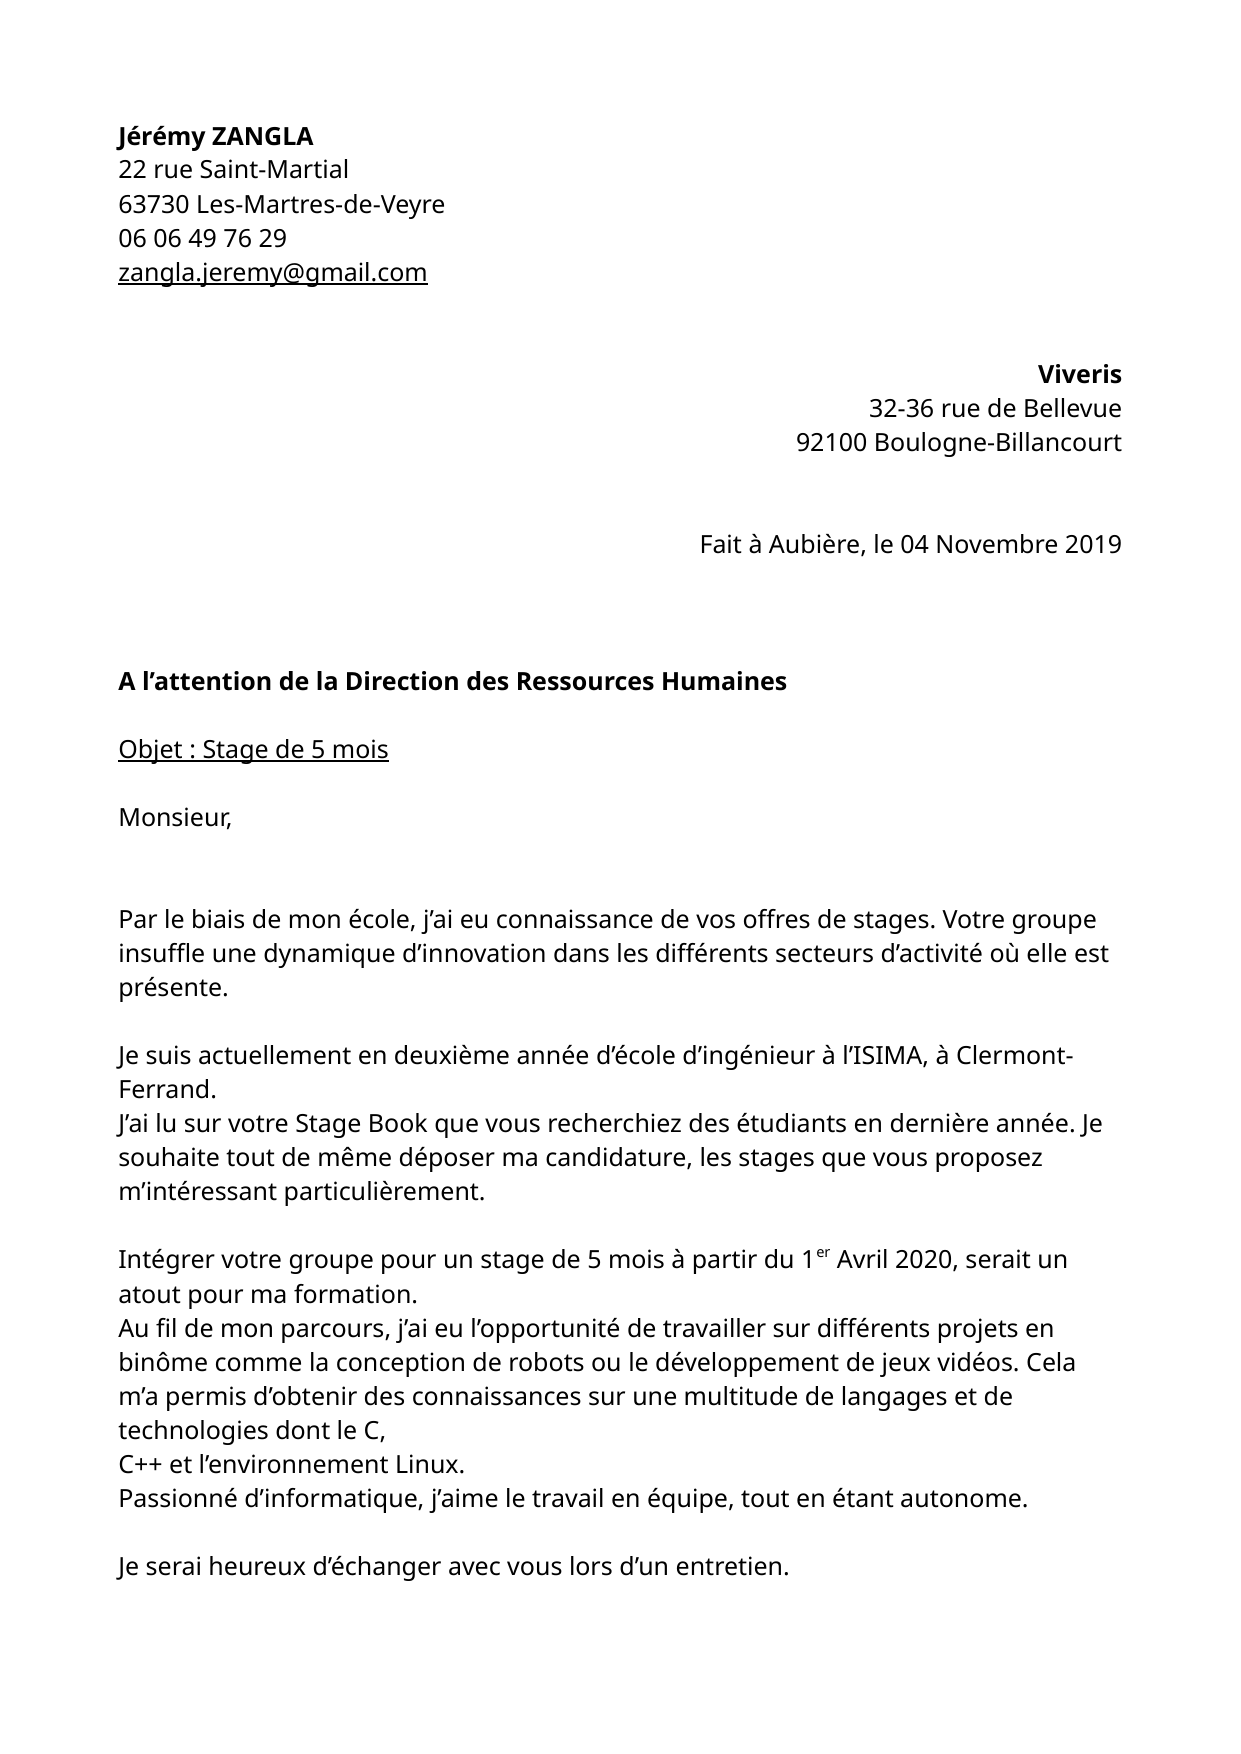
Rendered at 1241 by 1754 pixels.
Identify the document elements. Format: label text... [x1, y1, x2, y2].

text Intégrer votre groupe pour un stage de 5 mois à partir du 1er Avril 2020, serait un atout pour ma formation. [118, 1242, 1122, 1310]
text Objet : Stage de 5 mois [118, 731, 1122, 765]
text 92100 Boulogne-Billancourt [118, 425, 1122, 459]
text zangla.jeremy@gmail.com [118, 254, 1122, 288]
text Passionné d’informatique, j’aime le travail en équipe, tout en étant autonome. [118, 1481, 1122, 1515]
text Fait à Aubière, le 04 Novembre 2019 [118, 527, 1122, 561]
text Monsieur, [118, 799, 1122, 833]
text J’ai lu sur votre Stage Book que vous recherchiez des étudiants en dernière année. Je souhaite tout de même déposer ma candidature, les stages que vous proposez m’intéressant particulièrement. [118, 1106, 1122, 1208]
text A l’attention de la Direction des Ressources Humaines [118, 663, 1122, 697]
text C++ et l’environnement Linux. [118, 1447, 1122, 1481]
text Par le biais de mon école, j’ai eu connaissance de vos offres de stages. Votre groupe insuffle une dynamique d’innovation dans les différents secteurs d’activité où elle est présente. [118, 902, 1122, 1004]
text 22 rue Saint-Martial [118, 152, 1122, 186]
text Je serai heureux d’échanger avec vous lors d’un entretien. [118, 1549, 1122, 1583]
text Au fil de mon parcours, j’ai eu l’opportunité de travailler sur différents projets en binôme comme la conception de robots ou le développement de jeux vidéos. Cela m’a permis d’obtenir des connaissances sur une multitude de langages et de technologies dont le C, [118, 1310, 1122, 1447]
text Jérémy ZANGLA [118, 118, 1122, 152]
text 32-36 rue de Bellevue [118, 391, 1122, 425]
text Je suis actuellement en deuxième année d’école d’ingénieur à l’ISIMA, à Clermont-Ferrand. [118, 1038, 1122, 1106]
text 63730 Les-Martres-de-Veyre [118, 186, 1122, 220]
text 06 06 49 76 29 [118, 220, 1122, 254]
text Viveris [118, 357, 1122, 391]
